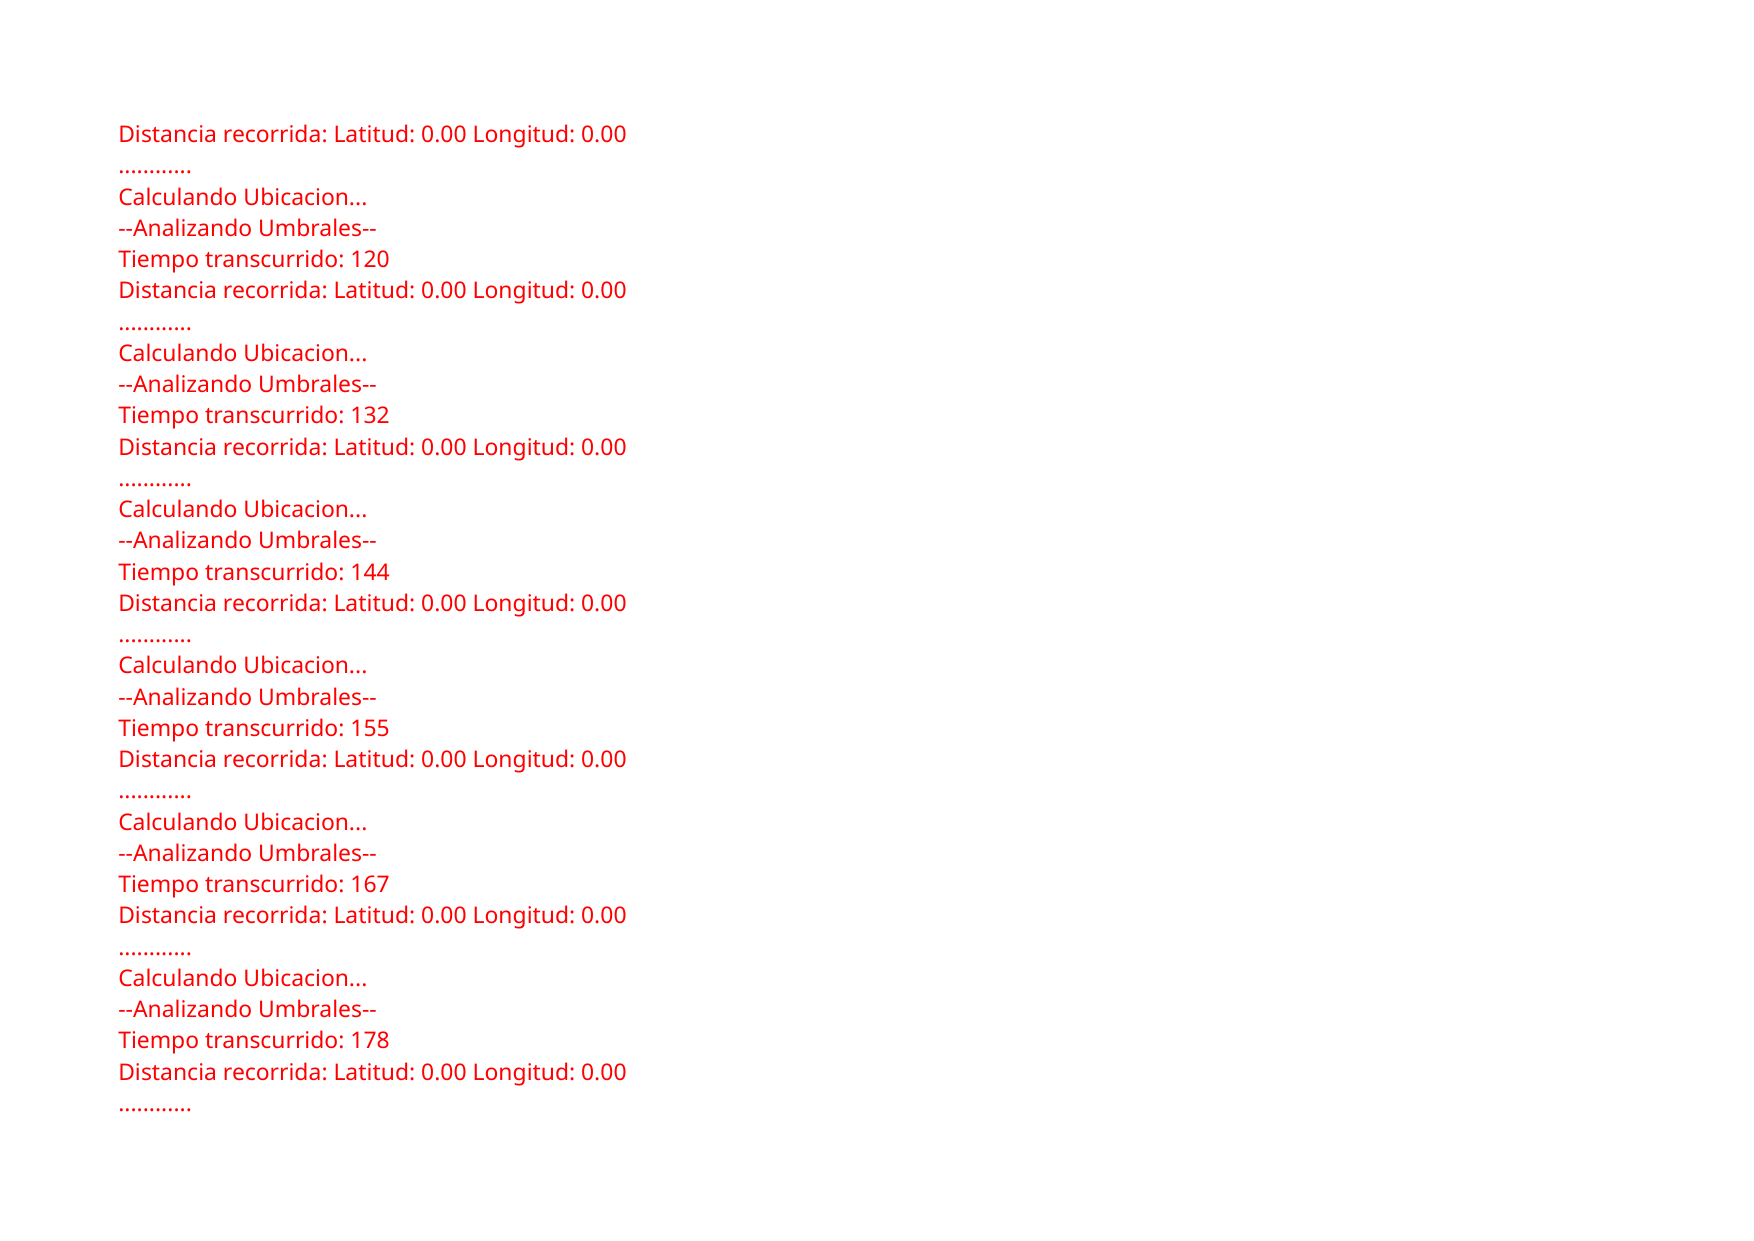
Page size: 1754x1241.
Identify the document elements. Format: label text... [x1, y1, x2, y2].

text Calculando Ubicacion... [118, 806, 1636, 837]
text --Analizando Umbrales-- [118, 524, 1636, 556]
text Distancia recorrida: Latitud: 0.00 Longitud: 0.00 [118, 899, 1636, 931]
text ............ [118, 774, 1636, 806]
text Distancia recorrida: Latitud: 0.00 Longitud: 0.00 [118, 587, 1636, 618]
text ............ [118, 149, 1636, 181]
text ............ [118, 1087, 1636, 1118]
text Tiempo transcurrido: 178 [118, 1024, 1636, 1056]
text ............ [118, 306, 1636, 337]
text Distancia recorrida: Latitud: 0.00 Longitud: 0.00 [118, 1056, 1636, 1087]
text --Analizando Umbrales-- [118, 993, 1636, 1024]
text --Analizando Umbrales-- [118, 212, 1636, 243]
text Tiempo transcurrido: 167 [118, 868, 1636, 899]
text Tiempo transcurrido: 144 [118, 556, 1636, 587]
text Calculando Ubicacion... [118, 649, 1636, 681]
text --Analizando Umbrales-- [118, 681, 1636, 712]
text Tiempo transcurrido: 120 [118, 243, 1636, 274]
text Tiempo transcurrido: 155 [118, 712, 1636, 743]
text --Analizando Umbrales-- [118, 837, 1636, 868]
text Distancia recorrida: Latitud: 0.00 Longitud: 0.00 [118, 274, 1636, 306]
text ............ [118, 931, 1636, 962]
text ............ [118, 462, 1636, 493]
text Calculando Ubicacion... [118, 962, 1636, 993]
text Distancia recorrida: Latitud: 0.00 Longitud: 0.00 [118, 431, 1636, 462]
text Distancia recorrida: Latitud: 0.00 Longitud: 0.00 [118, 118, 1636, 149]
text ............ [118, 618, 1636, 649]
text Calculando Ubicacion... [118, 337, 1636, 368]
text Calculando Ubicacion... [118, 181, 1636, 212]
text Tiempo transcurrido: 132 [118, 399, 1636, 431]
text Distancia recorrida: Latitud: 0.00 Longitud: 0.00 [118, 743, 1636, 774]
text --Analizando Umbrales-- [118, 368, 1636, 399]
text Calculando Ubicacion... [118, 493, 1636, 524]
